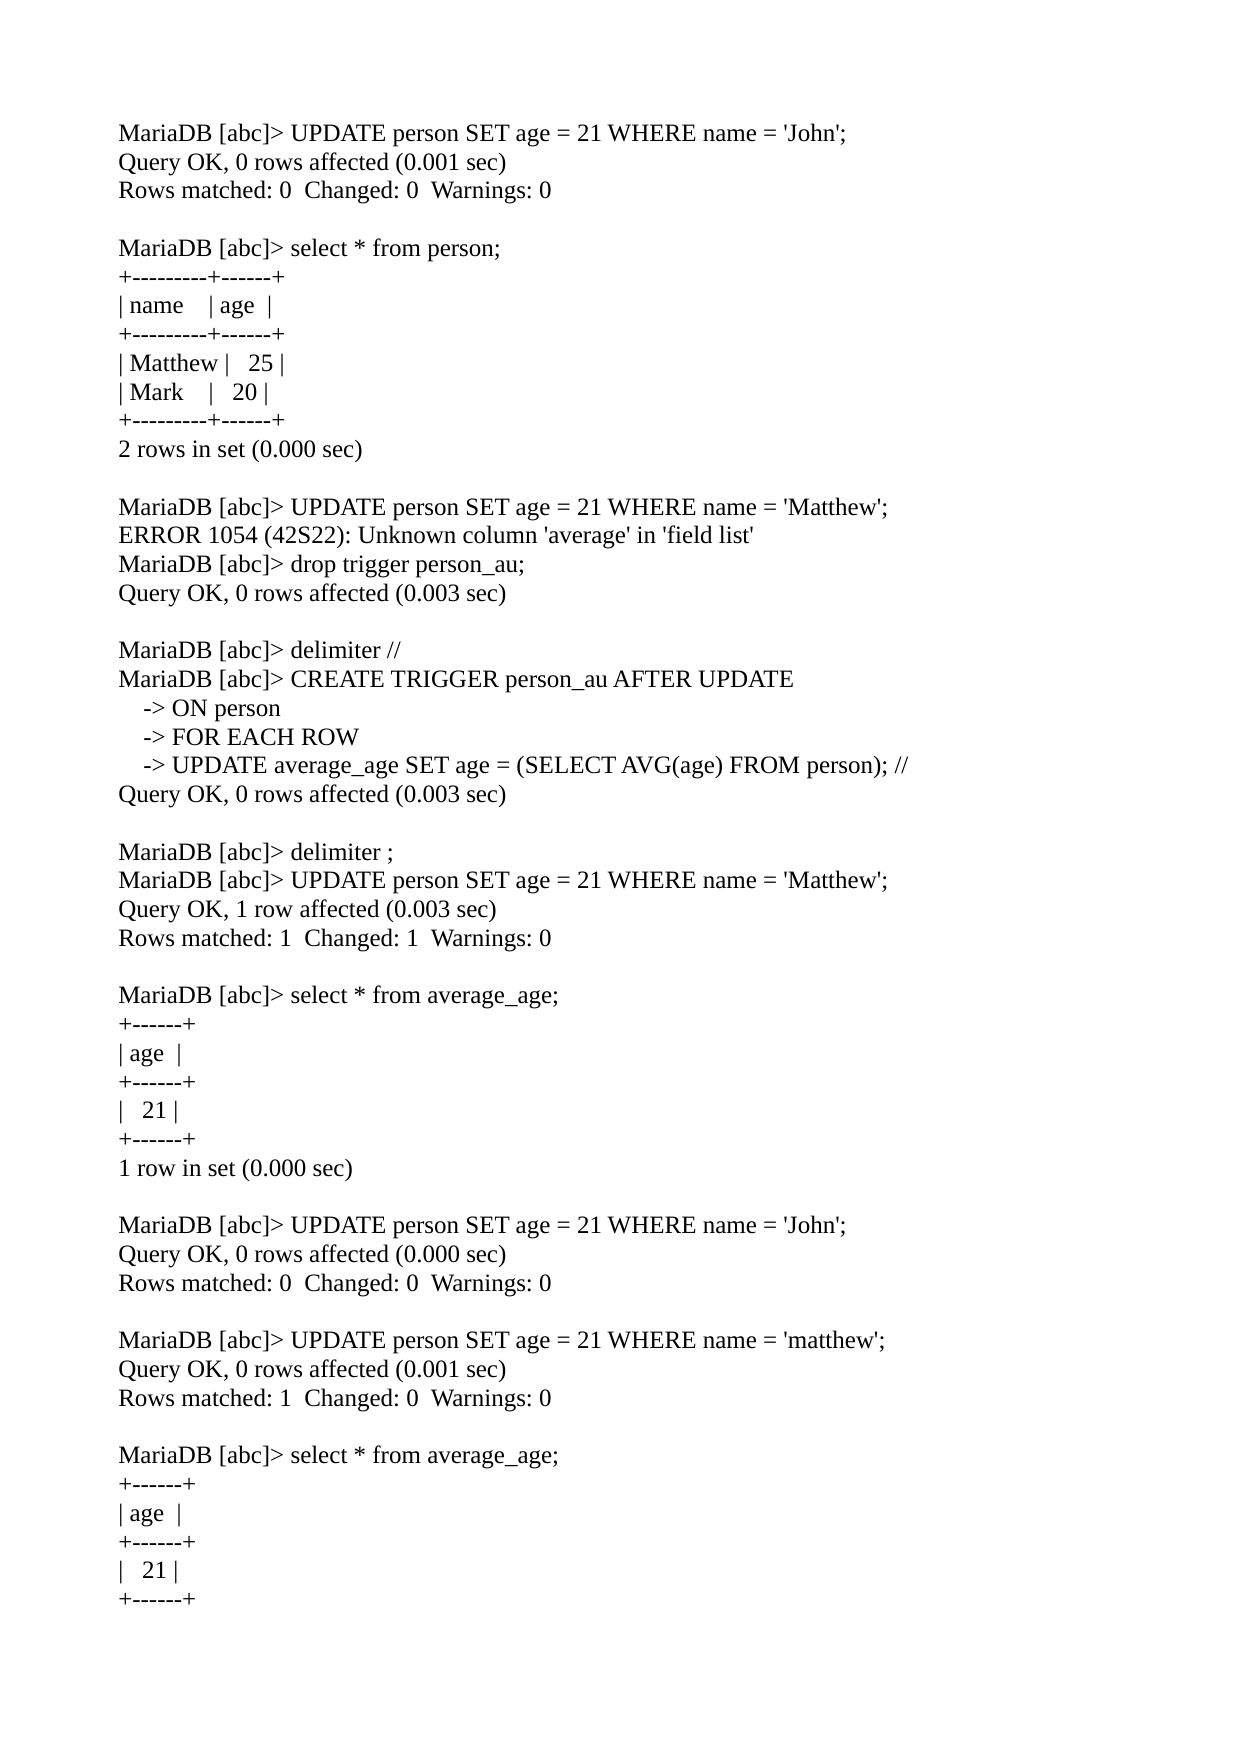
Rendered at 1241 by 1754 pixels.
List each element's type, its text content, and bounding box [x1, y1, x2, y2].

text +------+ [118, 1067, 1122, 1096]
text MariaDB [abc]> delimiter // [118, 636, 1122, 664]
text Rows matched: 0 Changed: 0 Warnings: 0 [118, 176, 1122, 204]
text MariaDB [abc]> drop trigger person_au; [118, 549, 1122, 578]
text | 21 | [118, 1556, 1122, 1584]
text Query OK, 0 rows affected (0.000 sec) [118, 1239, 1122, 1268]
text Query OK, 0 rows affected (0.001 sec) [118, 1354, 1122, 1383]
text 2 rows in set (0.000 sec) [118, 434, 1122, 463]
text | age | [118, 1498, 1122, 1527]
text Rows matched: 1 Changed: 0 Warnings: 0 [118, 1383, 1122, 1412]
text Query OK, 0 rows affected (0.001 sec) [118, 147, 1122, 176]
text | age | [118, 1038, 1122, 1067]
text MariaDB [abc]> UPDATE person SET age = 21 WHERE name = 'matthew'; [118, 1326, 1122, 1354]
text +---------+------+ [118, 319, 1122, 348]
text +------+ [118, 1124, 1122, 1153]
text | name | age | [118, 291, 1122, 319]
text MariaDB [abc]> select * from average_age; [118, 1441, 1122, 1469]
text MariaDB [abc]> CREATE TRIGGER person_au AFTER UPDATE [118, 664, 1122, 693]
text +------+ [118, 1469, 1122, 1498]
text MariaDB [abc]> delimiter ; [118, 837, 1122, 866]
text Rows matched: 1 Changed: 1 Warnings: 0 [118, 923, 1122, 952]
text Query OK, 1 row affected (0.003 sec) [118, 894, 1122, 923]
text +------+ [118, 1527, 1122, 1556]
text MariaDB [abc]> UPDATE person SET age = 21 WHERE name = 'John'; [118, 118, 1122, 147]
text +---------+------+ [118, 406, 1122, 434]
text -> ON person [118, 693, 1122, 722]
text +---------+------+ [118, 262, 1122, 291]
text Query OK, 0 rows affected (0.003 sec) [118, 578, 1122, 607]
text 1 row in set (0.000 sec) [118, 1153, 1122, 1182]
text | 21 | [118, 1096, 1122, 1124]
text ERROR 1054 (42S22): Unknown column 'average' in 'field list' [118, 521, 1122, 549]
text +------+ [118, 1009, 1122, 1038]
text MariaDB [abc]> select * from average_age; [118, 981, 1122, 1009]
text -> UPDATE average_age SET age = (SELECT AVG(age) FROM person); // [118, 751, 1122, 779]
text Query OK, 0 rows affected (0.003 sec) [118, 779, 1122, 808]
text Rows matched: 0 Changed: 0 Warnings: 0 [118, 1268, 1122, 1297]
text | Mark | 20 | [118, 377, 1122, 406]
text MariaDB [abc]> UPDATE person SET age = 21 WHERE name = 'John'; [118, 1211, 1122, 1239]
text +------+ [118, 1584, 1122, 1613]
text -> FOR EACH ROW [118, 722, 1122, 751]
text MariaDB [abc]> UPDATE person SET age = 21 WHERE name = 'Matthew'; [118, 492, 1122, 521]
text MariaDB [abc]> UPDATE person SET age = 21 WHERE name = 'Matthew'; [118, 866, 1122, 894]
text | Matthew | 25 | [118, 348, 1122, 377]
text MariaDB [abc]> select * from person; [118, 233, 1122, 262]
